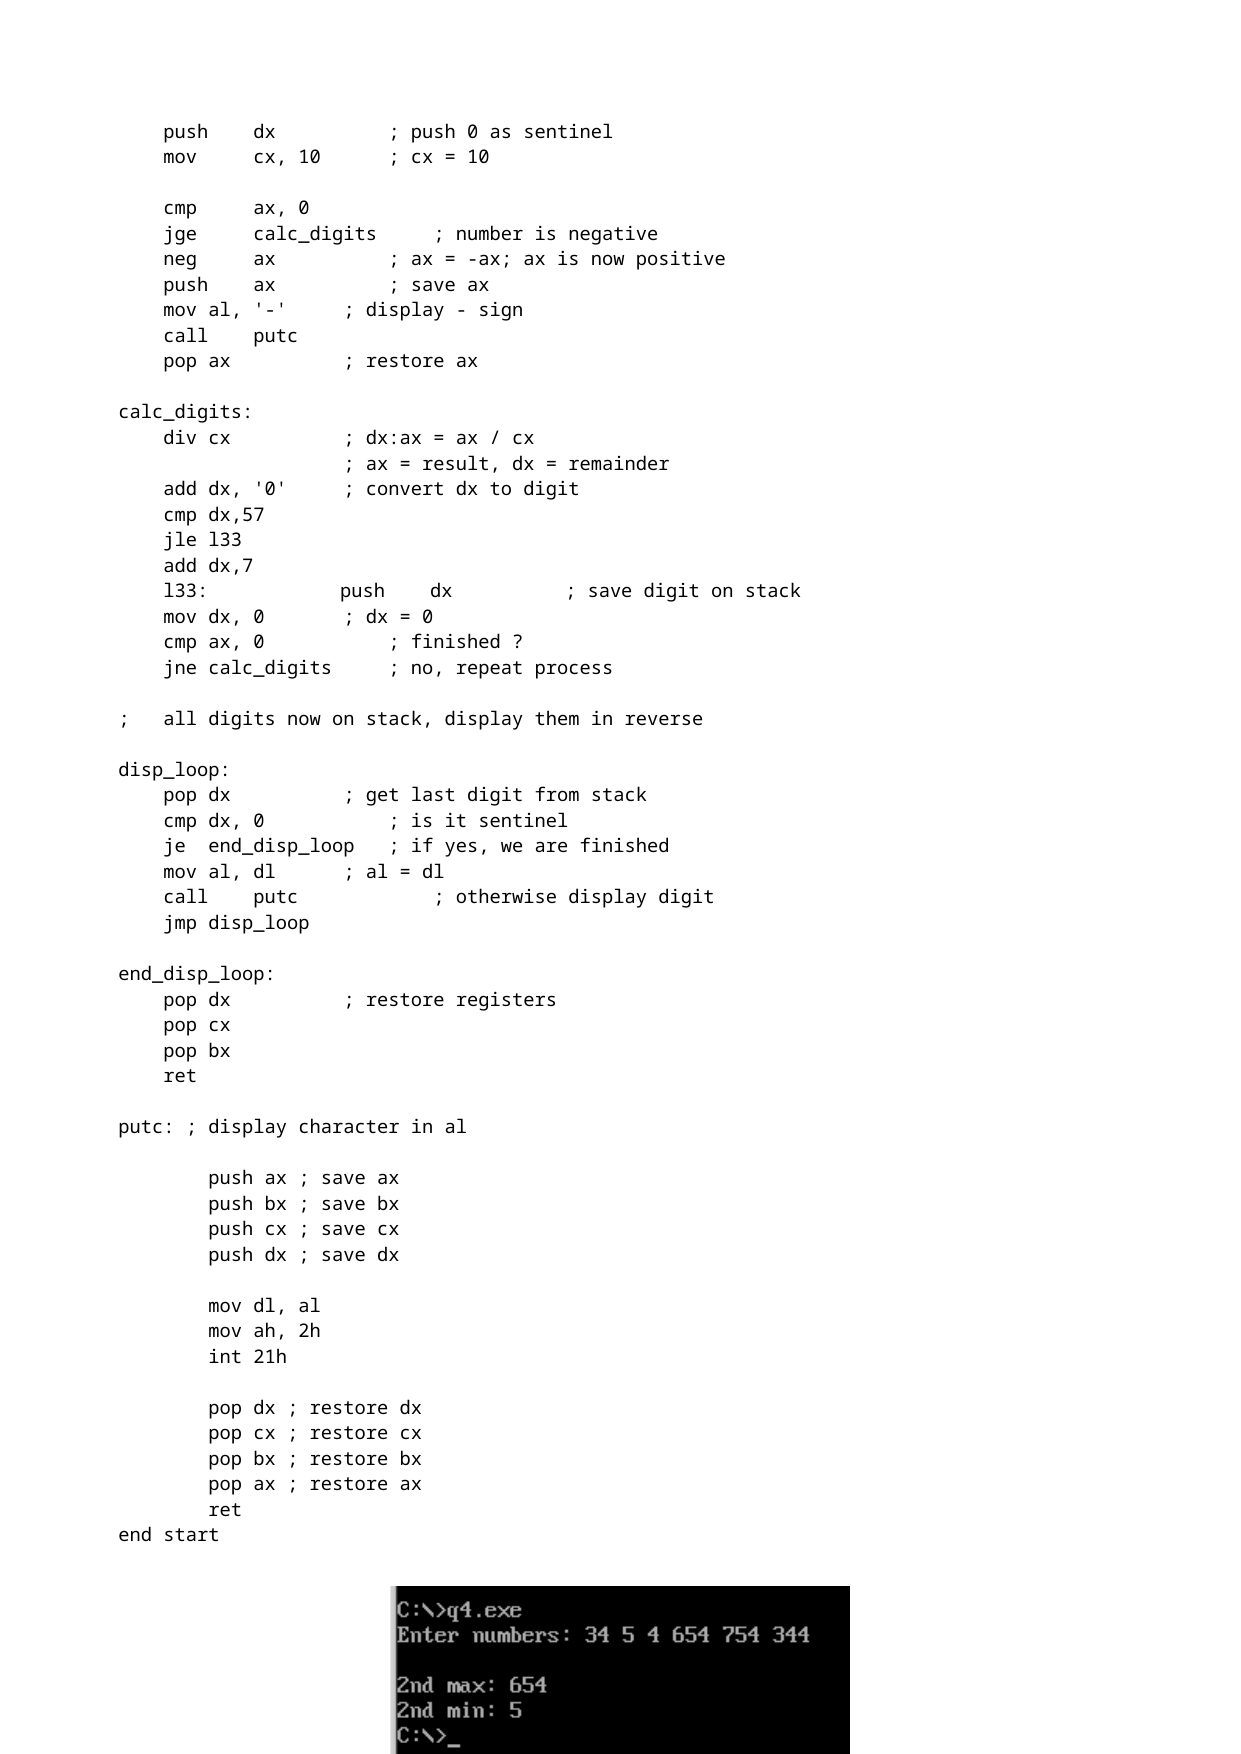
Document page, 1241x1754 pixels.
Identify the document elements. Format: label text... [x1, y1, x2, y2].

text mov cx, 10 ; cx = 10 [118, 144, 1122, 169]
text pop cx ; restore cx [118, 1420, 1122, 1445]
text pop bx [118, 1037, 1122, 1062]
text ret [118, 1062, 1122, 1088]
text jle l33 [118, 526, 1122, 552]
text push cx ; save cx [118, 1216, 1122, 1241]
text neg ax ; ax = -ax; ax is now positive [118, 246, 1122, 271]
text push ax ; save ax [118, 1164, 1122, 1190]
text calc_digits: [118, 399, 1122, 424]
text int 21h [118, 1343, 1122, 1369]
text cmp dx,57 [118, 501, 1122, 526]
text mov dx, 0 ; dx = 0 [118, 603, 1122, 628]
text mov ah, 2h [118, 1318, 1122, 1343]
text jmp disp_loop [118, 909, 1122, 935]
text pop ax ; restore ax [118, 348, 1122, 373]
text mov dl, al [118, 1292, 1122, 1318]
text push bx ; save bx [118, 1190, 1122, 1216]
text pop dx ; restore registers [118, 986, 1122, 1011]
text ret [118, 1496, 1122, 1522]
text push ax ; save ax [118, 271, 1122, 297]
text pop ax ; restore ax [118, 1471, 1122, 1496]
text end_disp_loop: [118, 960, 1122, 986]
text je end_disp_loop ; if yes, we are finished [118, 833, 1122, 858]
text mov al, dl ; al = dl [118, 858, 1122, 884]
text cmp ax, 0 [118, 195, 1122, 220]
text push dx ; push 0 as sentinel [118, 118, 1122, 144]
text pop bx ; restore bx [118, 1445, 1122, 1471]
text pop dx ; get last digit from stack [118, 782, 1122, 807]
picture [390, 1586, 850, 1754]
text jne calc_digits ; no, repeat process [118, 654, 1122, 679]
text pop cx [118, 1011, 1122, 1037]
text mov al, '-' ; display - sign [118, 297, 1122, 322]
text l33: push dx ; save digit on stack [118, 577, 1122, 603]
text cmp dx, 0 ; is it sentinel [118, 807, 1122, 833]
text ; ax = result, dx = remainder [118, 450, 1122, 475]
text end start [118, 1522, 1122, 1547]
text putc: ; display character in al [118, 1113, 1122, 1139]
text ; all digits now on stack, display them in reverse [118, 705, 1122, 731]
text push dx ; save dx [118, 1241, 1122, 1267]
text call putc [118, 322, 1122, 348]
text add dx,7 [118, 552, 1122, 577]
text cmp ax, 0 ; finished ? [118, 628, 1122, 654]
text disp_loop: [118, 756, 1122, 782]
text call putc ; otherwise display digit [118, 884, 1122, 909]
text add dx, '0' ; convert dx to digit [118, 475, 1122, 501]
text div cx ; dx:ax = ax / cx [118, 424, 1122, 450]
text jge calc_digits ; number is negative [118, 220, 1122, 246]
text pop dx ; restore dx [118, 1394, 1122, 1420]
